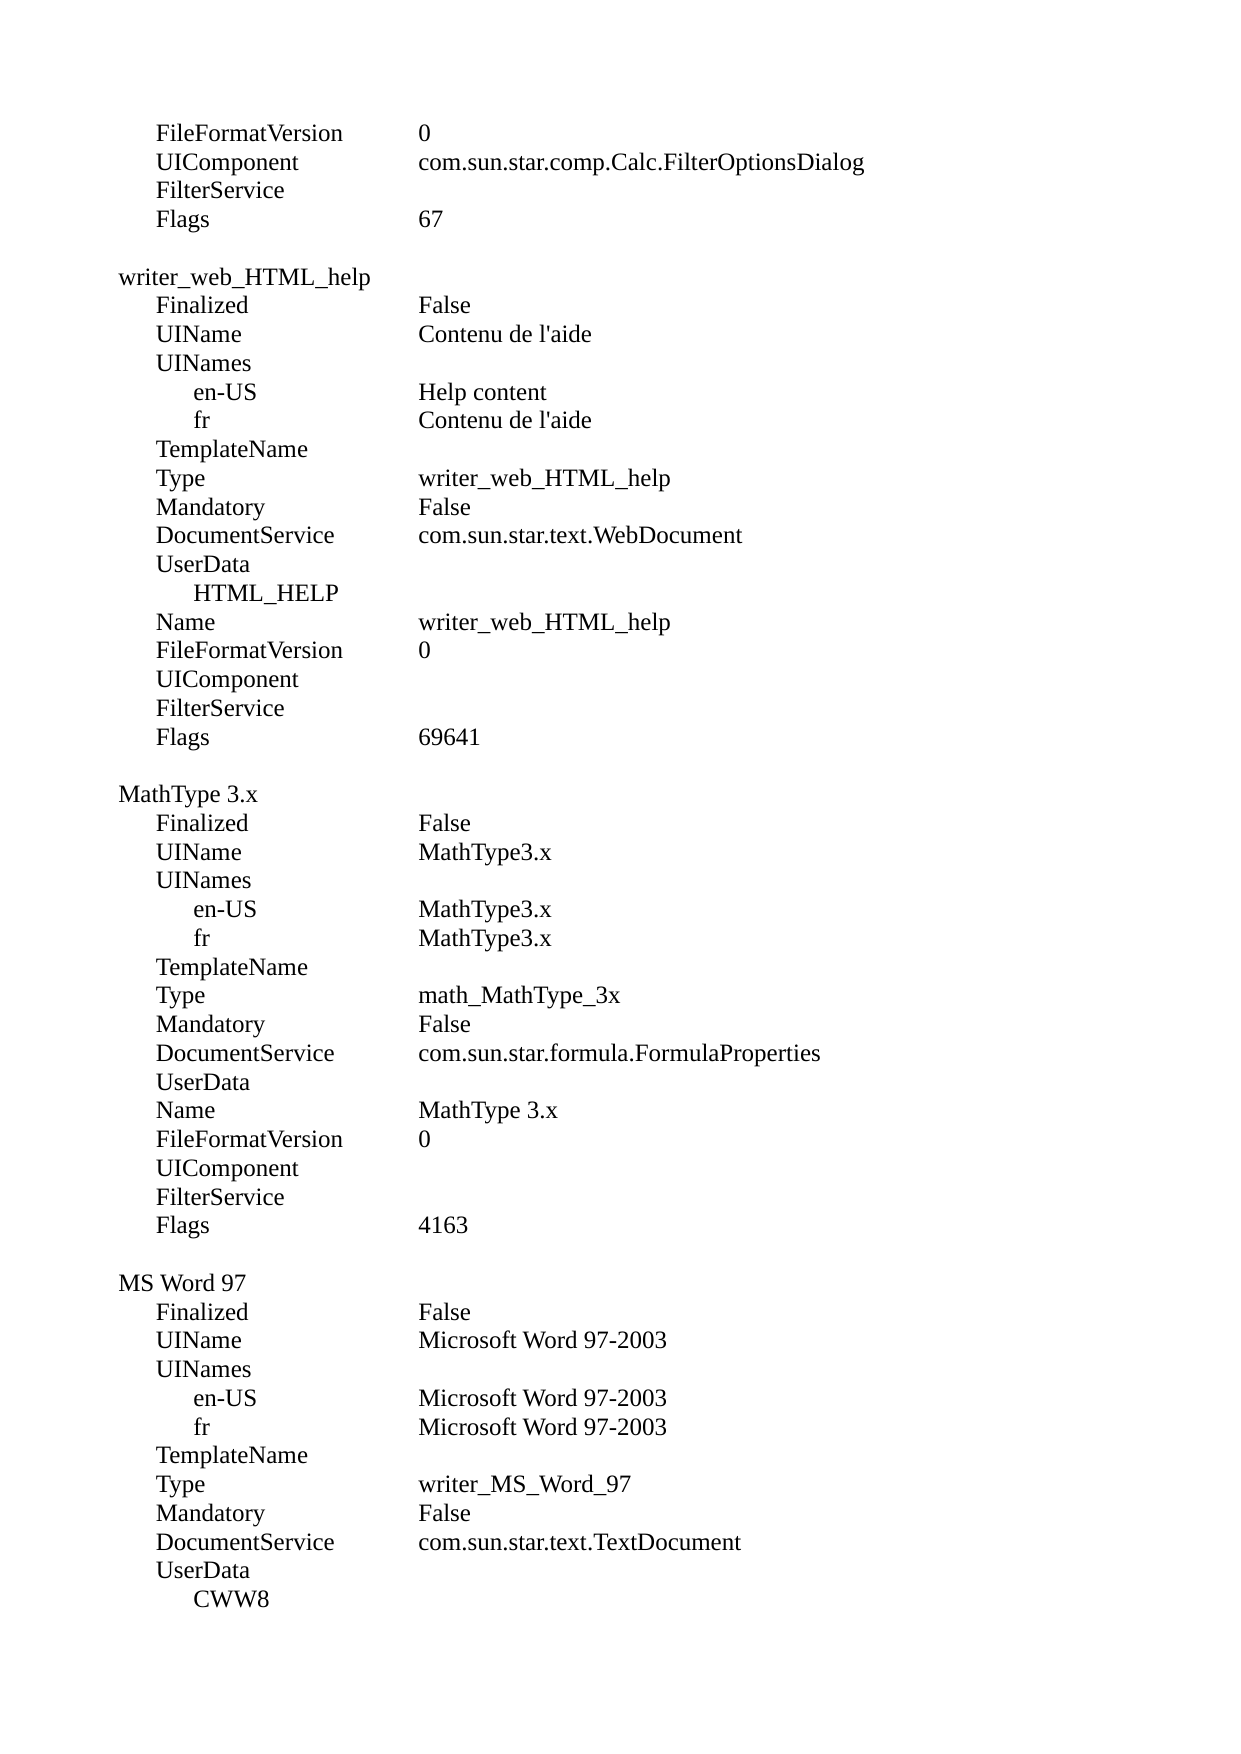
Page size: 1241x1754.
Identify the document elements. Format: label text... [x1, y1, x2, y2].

text writer_web_HTML_help Finalized False UIName Contenu de l'aide UINames en-US Help content fr Contenu de l'aide TemplateName Type writer_web_HTML_help Mandatory False DocumentService com.sun.star.text.WebDocument UserData HTML_HELP Name writer_web_HTML_help FileFormatVersion 0 UIComponent FilterService Flags 69641 [118, 262, 1122, 751]
text FileFormatVersion 0 UIComponent com.sun.star.comp.Calc.FilterOptionsDialog FilterService Flags 67 [118, 118, 1122, 233]
text MathType 3.x Finalized False UIName MathType3.x UINames en-US MathType3.x fr MathType3.x TemplateName Type math_MathType_3x Mandatory False DocumentService com.sun.star.formula.FormulaProperties UserData Name MathType 3.x FileFormatVersion 0 UIComponent FilterService Flags 4163 [118, 779, 1122, 1239]
text MS Word 97 Finalized False UIName Microsoft Word 97-2003 UINames en-US Microsoft Word 97-2003 fr Microsoft Word 97-2003 TemplateName Type writer_MS_Word_97 Mandatory False DocumentService com.sun.star.text.TextDocument UserData CWW8 [118, 1268, 1122, 1613]
